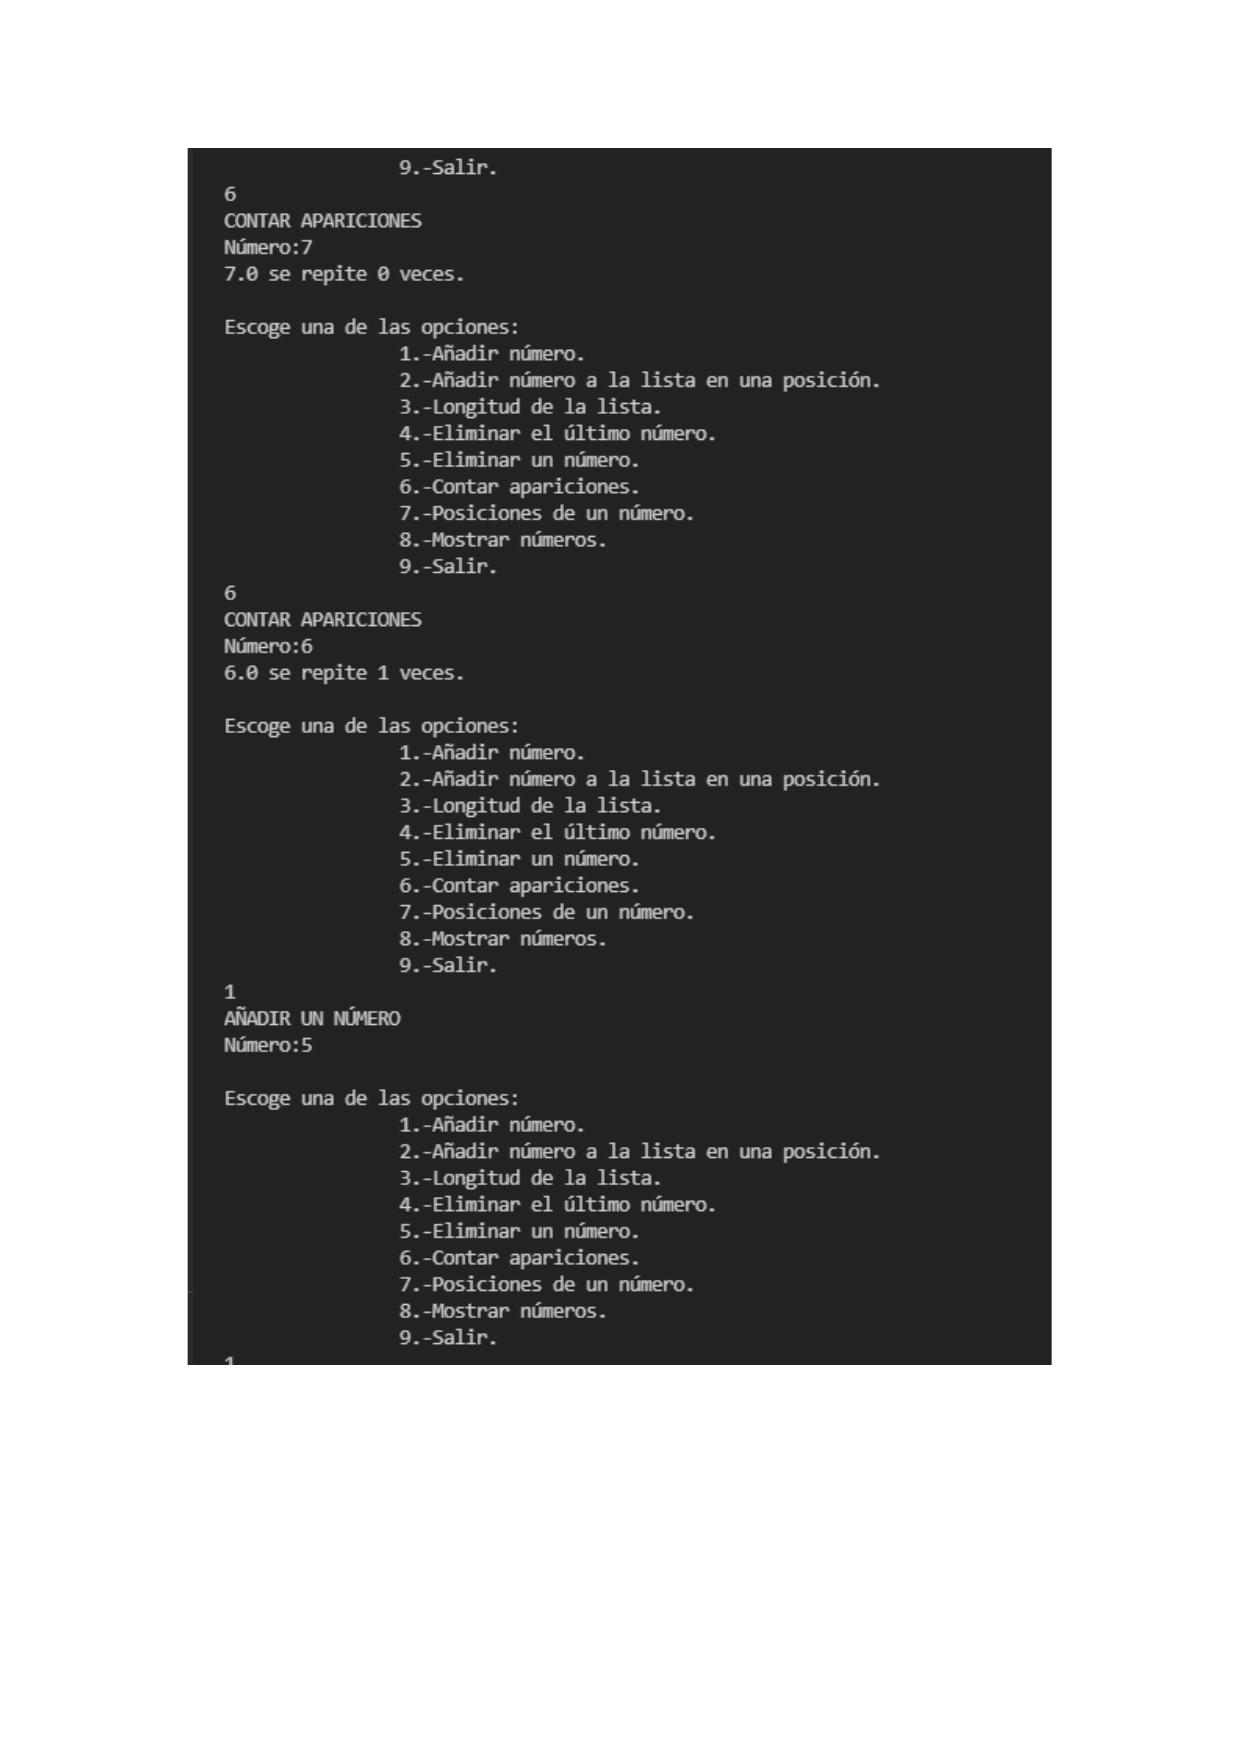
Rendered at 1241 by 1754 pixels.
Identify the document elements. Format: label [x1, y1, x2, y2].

picture [187, 148, 1052, 1365]
